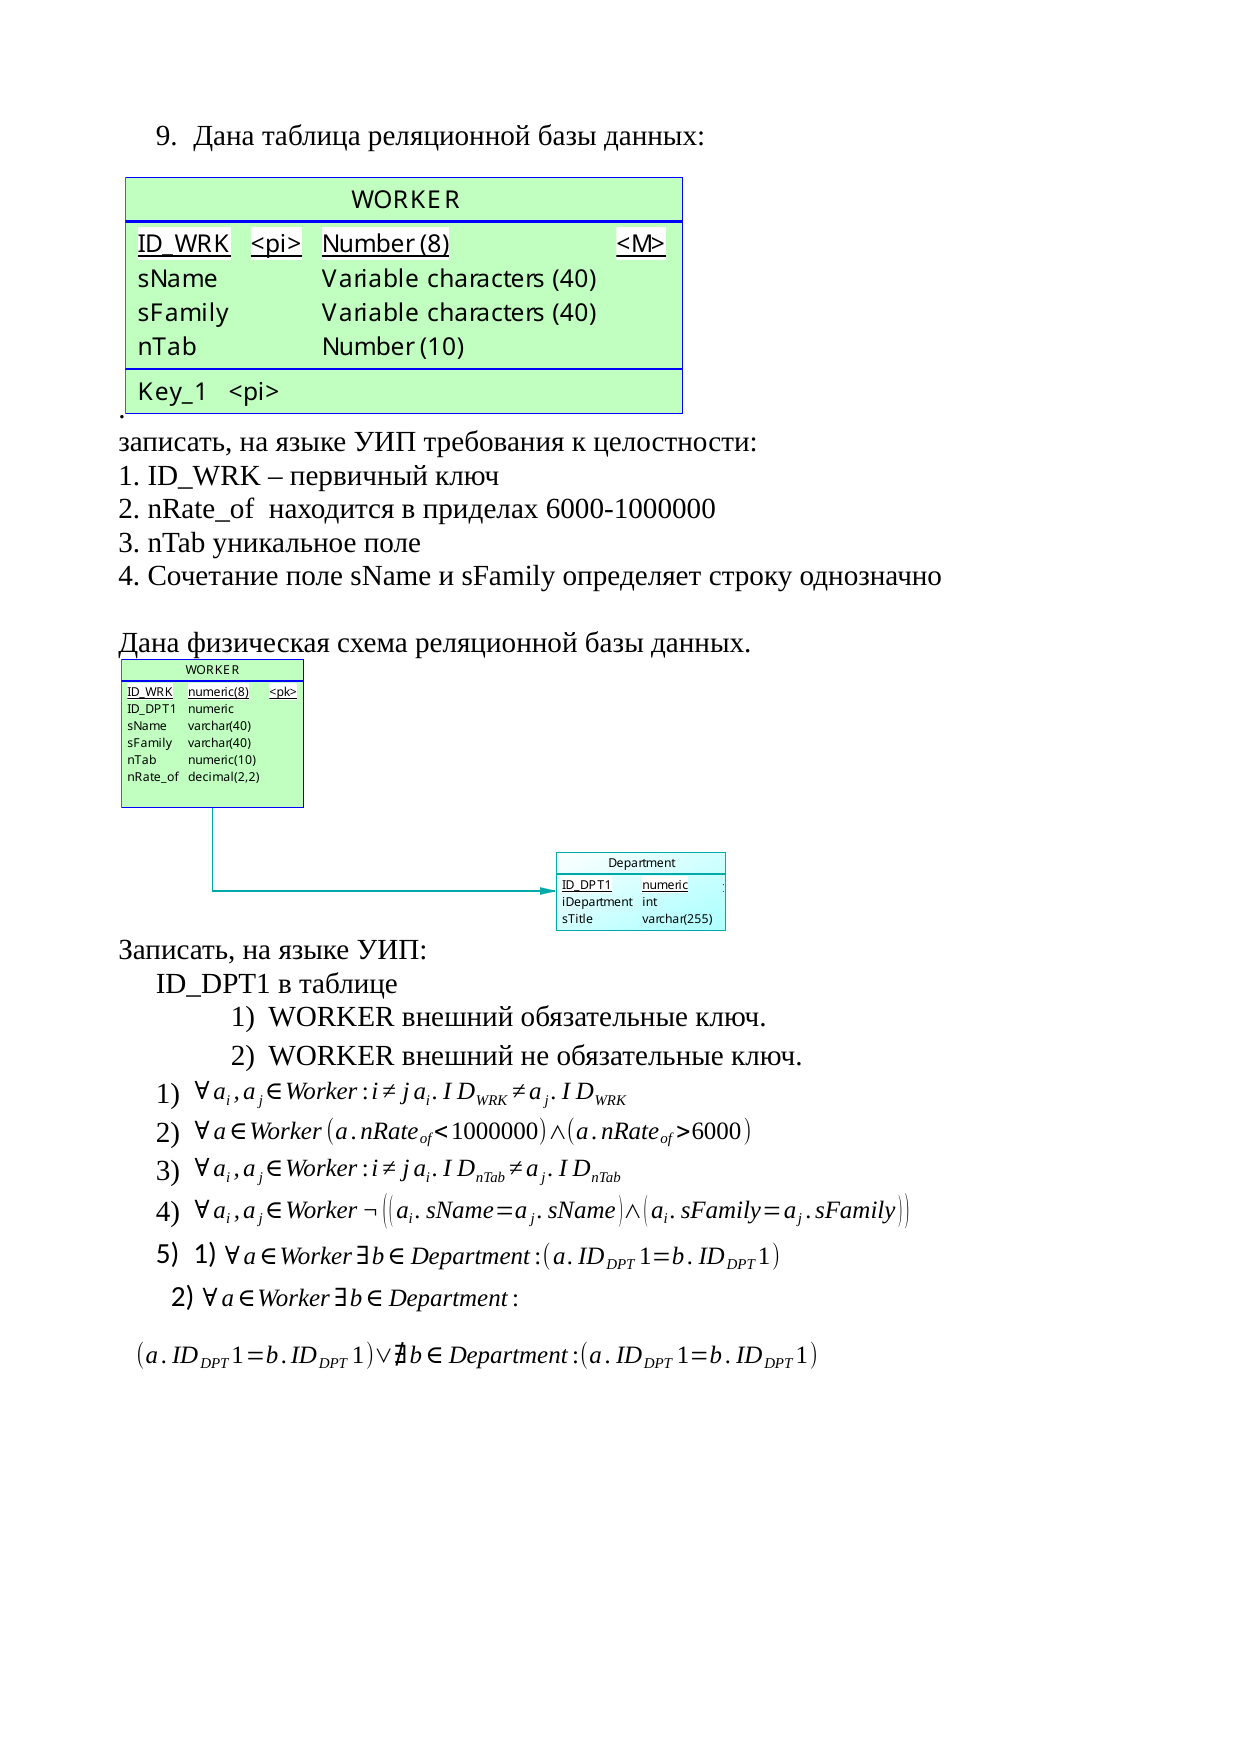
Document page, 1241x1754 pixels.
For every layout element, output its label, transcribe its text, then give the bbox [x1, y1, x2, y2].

text ID_DPT1 в таблице [156, 966, 1140, 999]
list WORKER внешний не обязательные ключ. [231, 1038, 1140, 1071]
text Дана физическая схема реляционной базы данных. [118, 626, 1140, 659]
list Дана таблица реляционной базы данных: [156, 118, 1140, 152]
text 3. nTab уникальное поле [118, 525, 1140, 558]
text Записать, на языке УИП: [118, 932, 1140, 966]
text записать, на языке УИП требования к целостности: [118, 424, 1140, 458]
list 1) [156, 1236, 1140, 1273]
list 2) [118, 1278, 1140, 1314]
list WORKER внешний обязательные ключ. [231, 999, 1140, 1033]
text 2. nRate_of находится в приделах 6000-1000000 [118, 491, 1140, 525]
text . [118, 177, 1140, 424]
text 1. ID_WRK – первичный ключ [118, 458, 1140, 491]
text 4. Сочетание поле sName и sFamily определяет строку однозначно [118, 558, 1140, 592]
